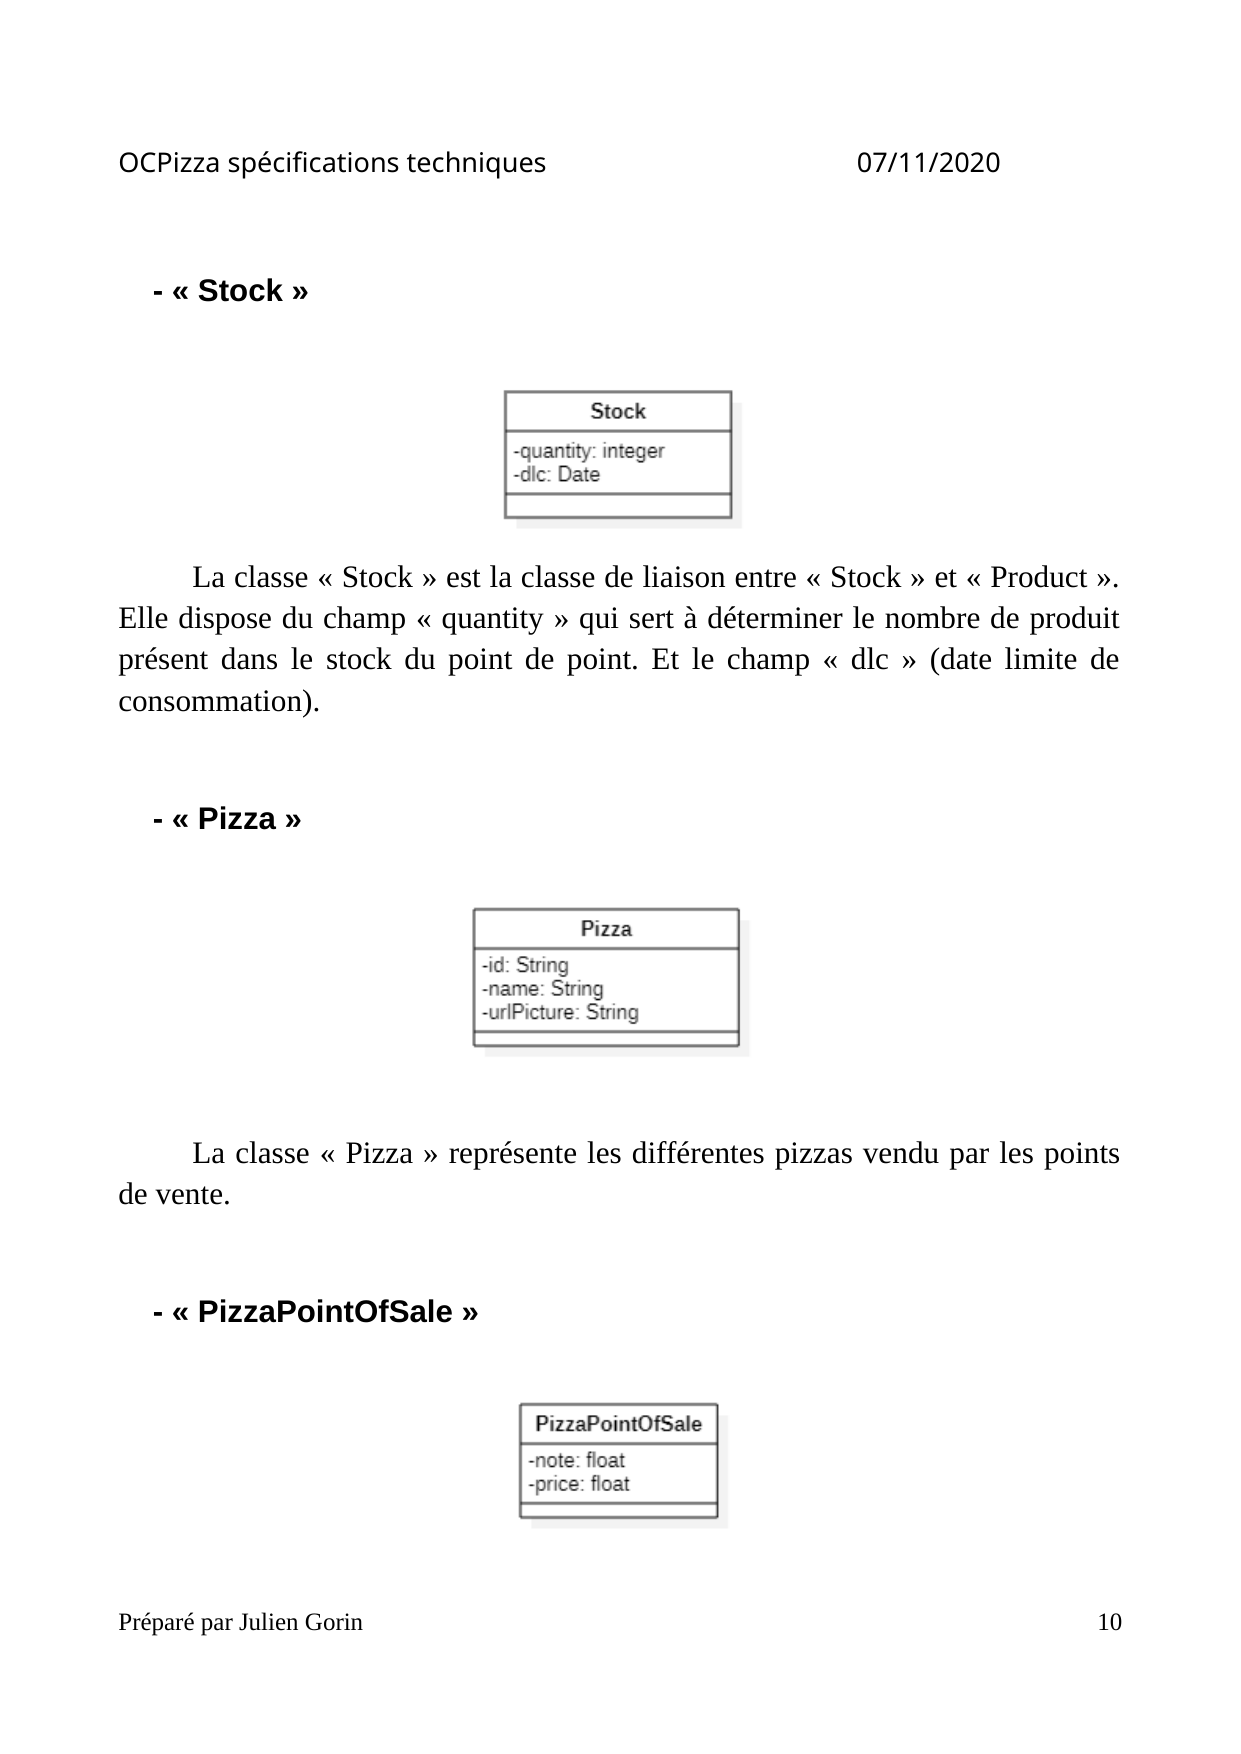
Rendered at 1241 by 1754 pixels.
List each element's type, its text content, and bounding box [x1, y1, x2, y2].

subtitle - « Pizza » [118, 800, 1122, 836]
picture [454, 883, 762, 1068]
picture [505, 1389, 735, 1535]
text La classe « Stock » est la classe de liaison entre « Stock » et « Product ». Elle dispose du champ « quantity » qui sert à déterminer le nombre de produit présent dans le stock du point de point. Et le champ « dlc » (date limite de consommation). [118, 558, 1122, 718]
subtitle - « Stock » [118, 272, 1122, 308]
text La classe « Pizza » représente les différentes pizzas vendu par les points de vente. [118, 1134, 1122, 1211]
picture [487, 367, 753, 546]
subtitle - « PizzaPointOfSale » [118, 1293, 1122, 1329]
